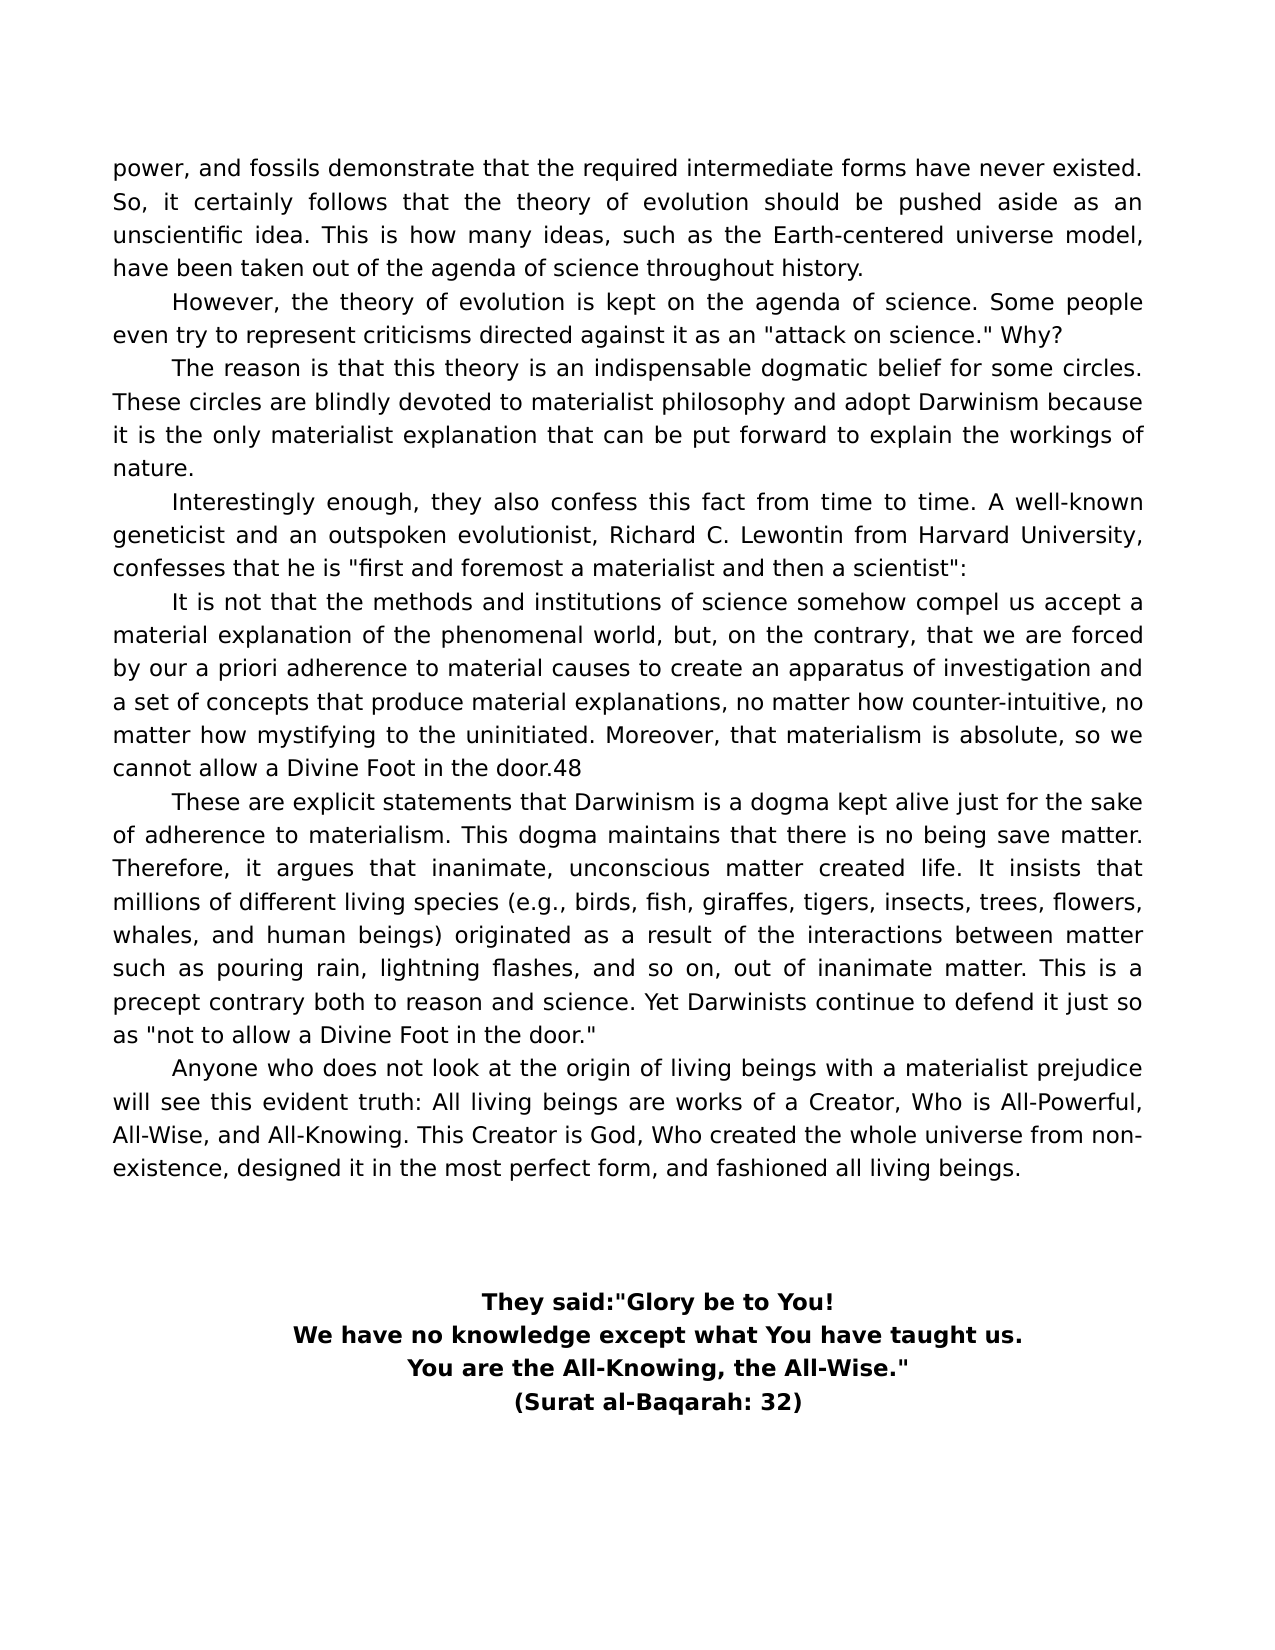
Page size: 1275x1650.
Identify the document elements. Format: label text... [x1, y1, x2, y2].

text Anyone who does not look at the origin of living beings with a materialist prejudice will see this evident truth: All living beings are works of a Creator, Who is All-Powerful, All-Wise, and All-Knowing. This Creator is God, Who created the whole universe from non-existence, designed it in the most perfect form, and fashioned all living beings. [112, 1050, 1145, 1183]
text The reason is that this theory is an indispensable dogmatic belief for some circles. These circles are blindly devoted to materialist philosophy and adopt Darwinism because it is the only materialist explanation that can be put forward to explain the workings of nature. [112, 350, 1145, 483]
text We have no knowledge except what You have taught us. [112, 1317, 1145, 1350]
text However, the theory of evolution is kept on the agenda of science. Some people even try to represent criticisms directed against it as an "attack on science." Why? [112, 283, 1145, 350]
text You are the All-Knowing, the All-Wise." [112, 1350, 1145, 1383]
text These are explicit statements that Darwinism is a dogma kept alive just for the sake of adherence to materialism. This dogma maintains that there is no being save matter. Therefore, it argues that inanimate, unconscious matter created life. It insists that millions of different living species (e.g., birds, fish, giraffes, tigers, insects, trees, flowers, whales, and human beings) originated as a result of the interactions between matter such as pouring rain, lightning flashes, and so on, out of inanimate matter. This is a precept contrary both to reason and science. Yet Darwinists continue to defend it just so as "not to allow a Divine Foot in the door." [112, 783, 1145, 1050]
text power, and fossils demonstrate that the required intermediate forms have never existed. So, it certainly follows that the theory of evolution should be pushed aside as an unscientific idea. This is how many ideas, such as the Earth-centered universe model, have been taken out of the agenda of science throughout history. [112, 150, 1145, 283]
text It is not that the methods and institutions of science somehow compel us accept a material explanation of the phenomenal world, but, on the contrary, that we are forced by our a priori adherence to material causes to create an apparatus of investigation and a set of concepts that produce material explanations, no matter how counter-intuitive, no matter how mystifying to the uninitiated. Moreover, that materialism is absolute, so we cannot allow a Divine Foot in the door.48 [112, 583, 1145, 783]
text Interestingly enough, they also confess this fact from time to time. A well-known geneticist and an outspoken evolutionist, Richard C. Lewontin from Harvard University, confesses that he is "first and foremost a materialist and then a scientist": [112, 483, 1145, 583]
text (Surat al-Baqarah: 32) [112, 1383, 1145, 1417]
text They said:"Glory be to You! [112, 1283, 1145, 1317]
